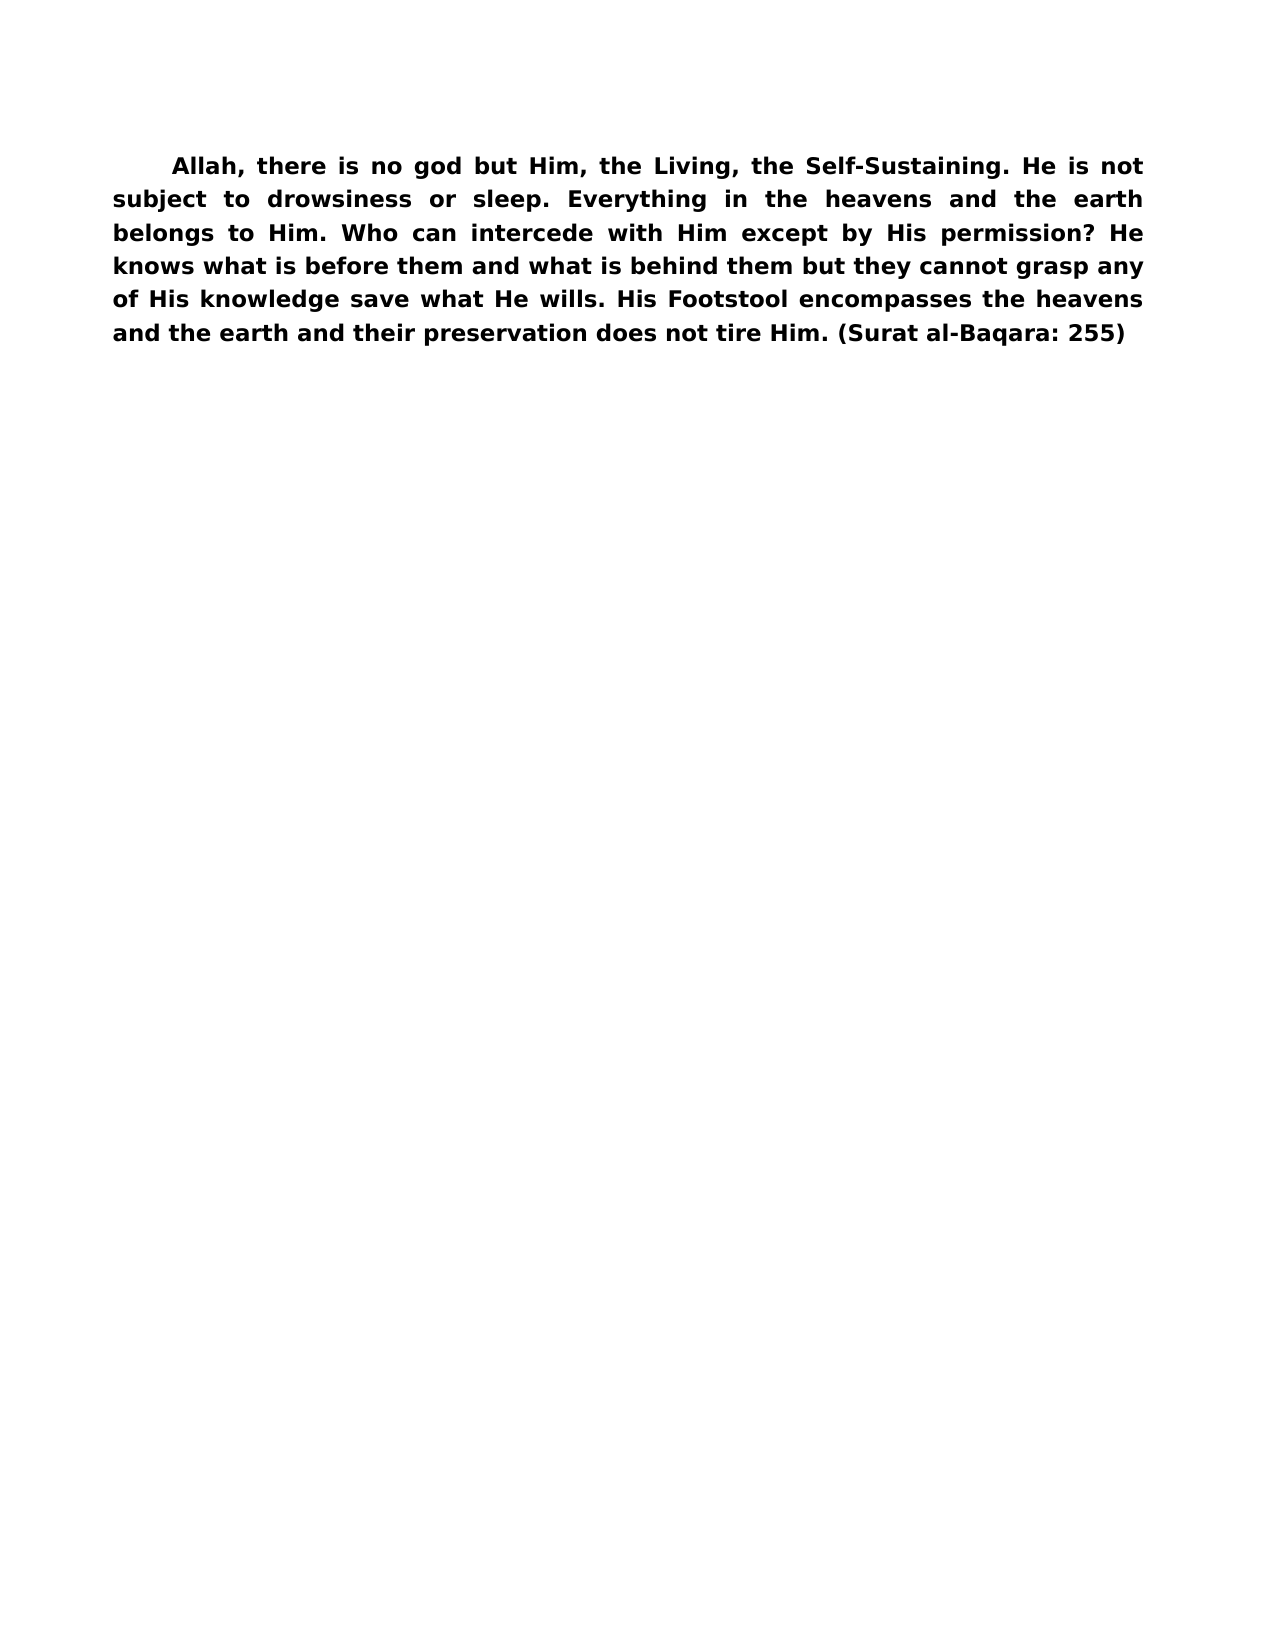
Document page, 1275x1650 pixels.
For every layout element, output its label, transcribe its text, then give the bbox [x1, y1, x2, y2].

text Allah, there is no god but Him, the Living, the Self-Sustaining. He is not subject to drowsiness or sleep. Everything in the heavens and the earth belongs to Him. Who can intercede with Him except by His permission? He knows what is before them and what is behind them but they cannot grasp any of His knowledge save what He wills. His Footstool encompasses the heavens and the earth and their preservation does not tire Him. (Surat al-Baqara: 255) [112, 148, 1145, 348]
